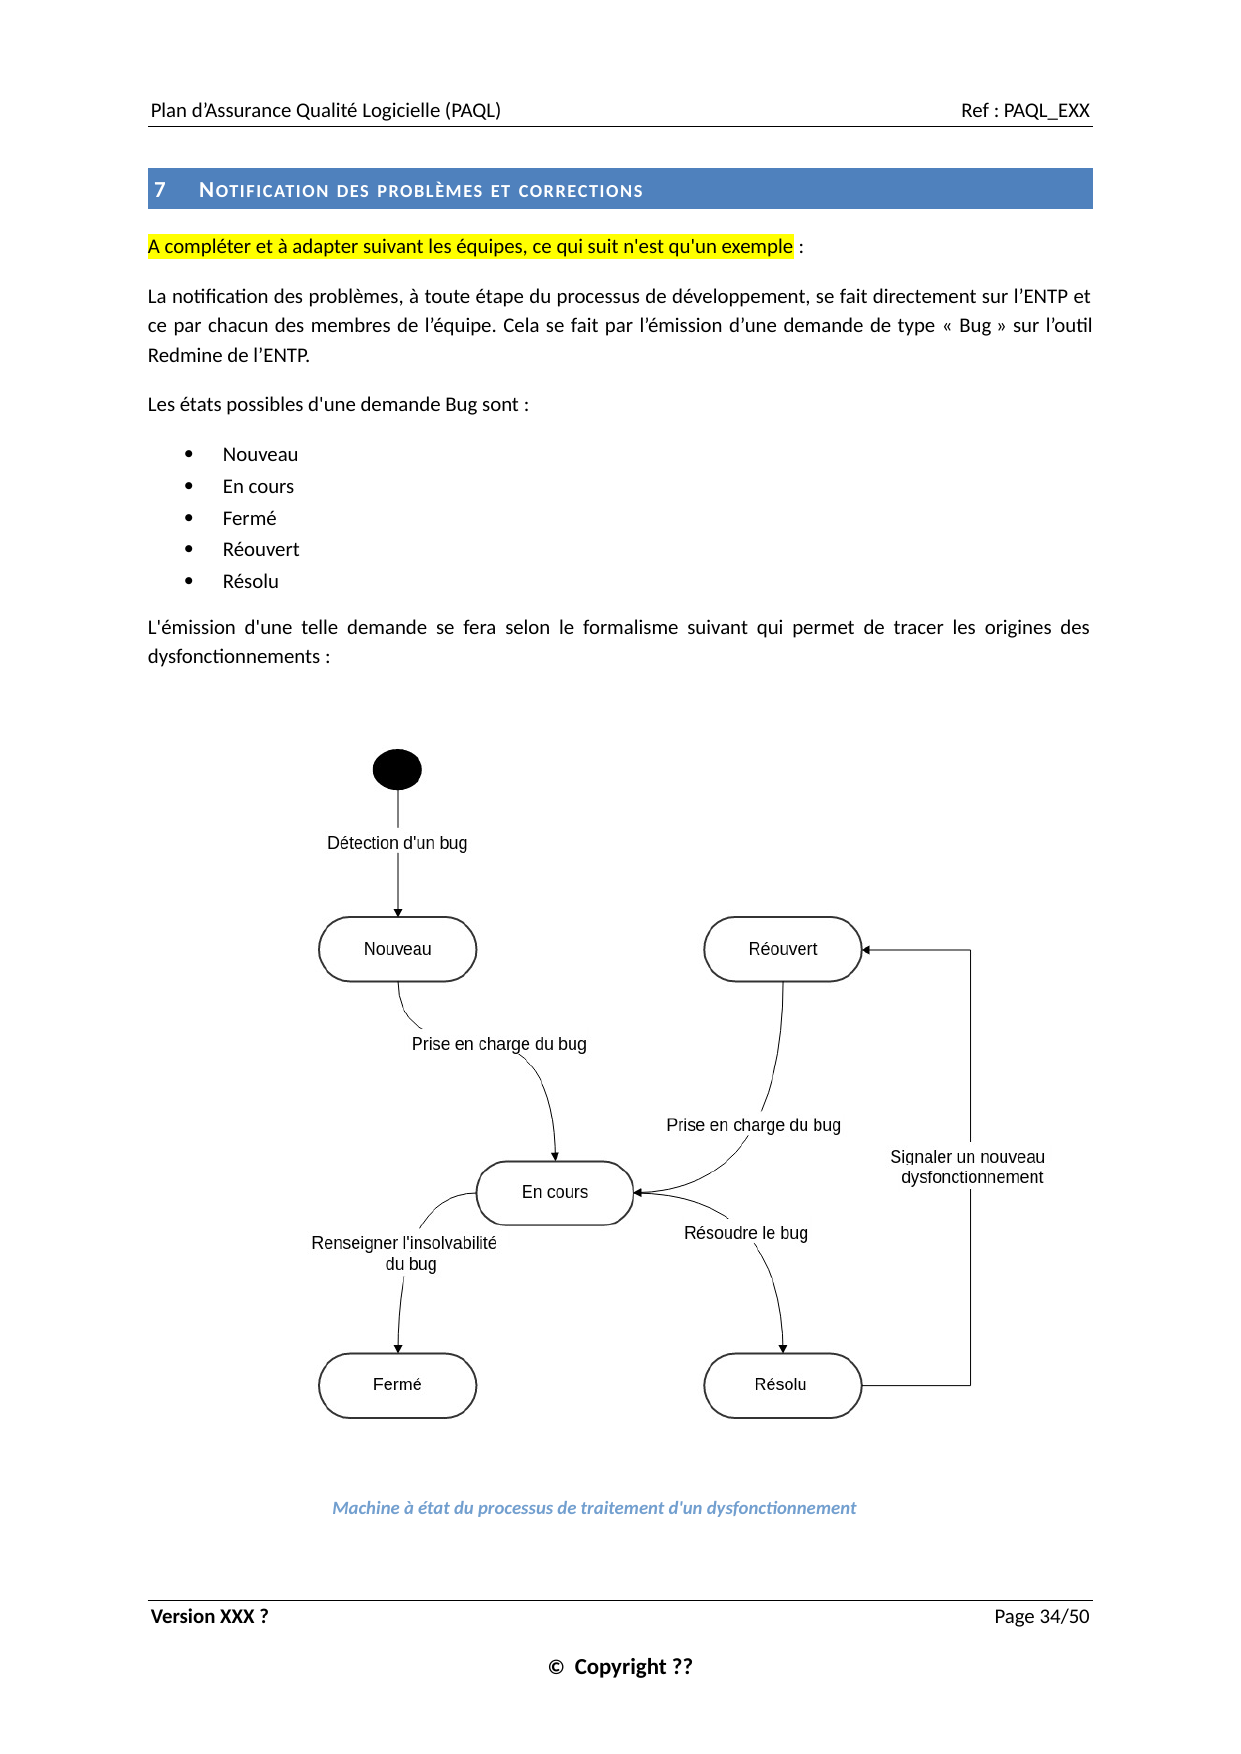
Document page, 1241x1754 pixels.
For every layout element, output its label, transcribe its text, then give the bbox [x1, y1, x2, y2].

list Résolu [185, 568, 1093, 593]
text Les états possibles d'une demande Bug sont : [148, 392, 1093, 417]
picture [126, 742, 1065, 1411]
list En cours [185, 473, 1093, 498]
text La notification des problèmes, à toute étape du processus de développement, se fait directement sur l’ENTP et ce par chacun des membres de l’équipe. Cela se fait par l’émission d’une demande de type « Bug » sur l’outil Redmine de l’ENTP. [148, 283, 1093, 367]
text Machine à état du processus de traitement d'un dysfonctionnement [123, 1496, 1068, 1519]
subtitle Notification des problèmes et corrections [154, 175, 1086, 203]
text A compléter et à adapter suivant les équipes, ce qui suit n'est qu'un exemple : [148, 234, 1093, 259]
text L'émission d'une telle demande se fera selon le formalisme suivant qui permet de tracer les origines des dysfonctionnements : [148, 614, 1093, 669]
list Fermé [185, 505, 1093, 530]
list Réouvert [185, 536, 1093, 562]
list Nouveau [185, 441, 1093, 467]
